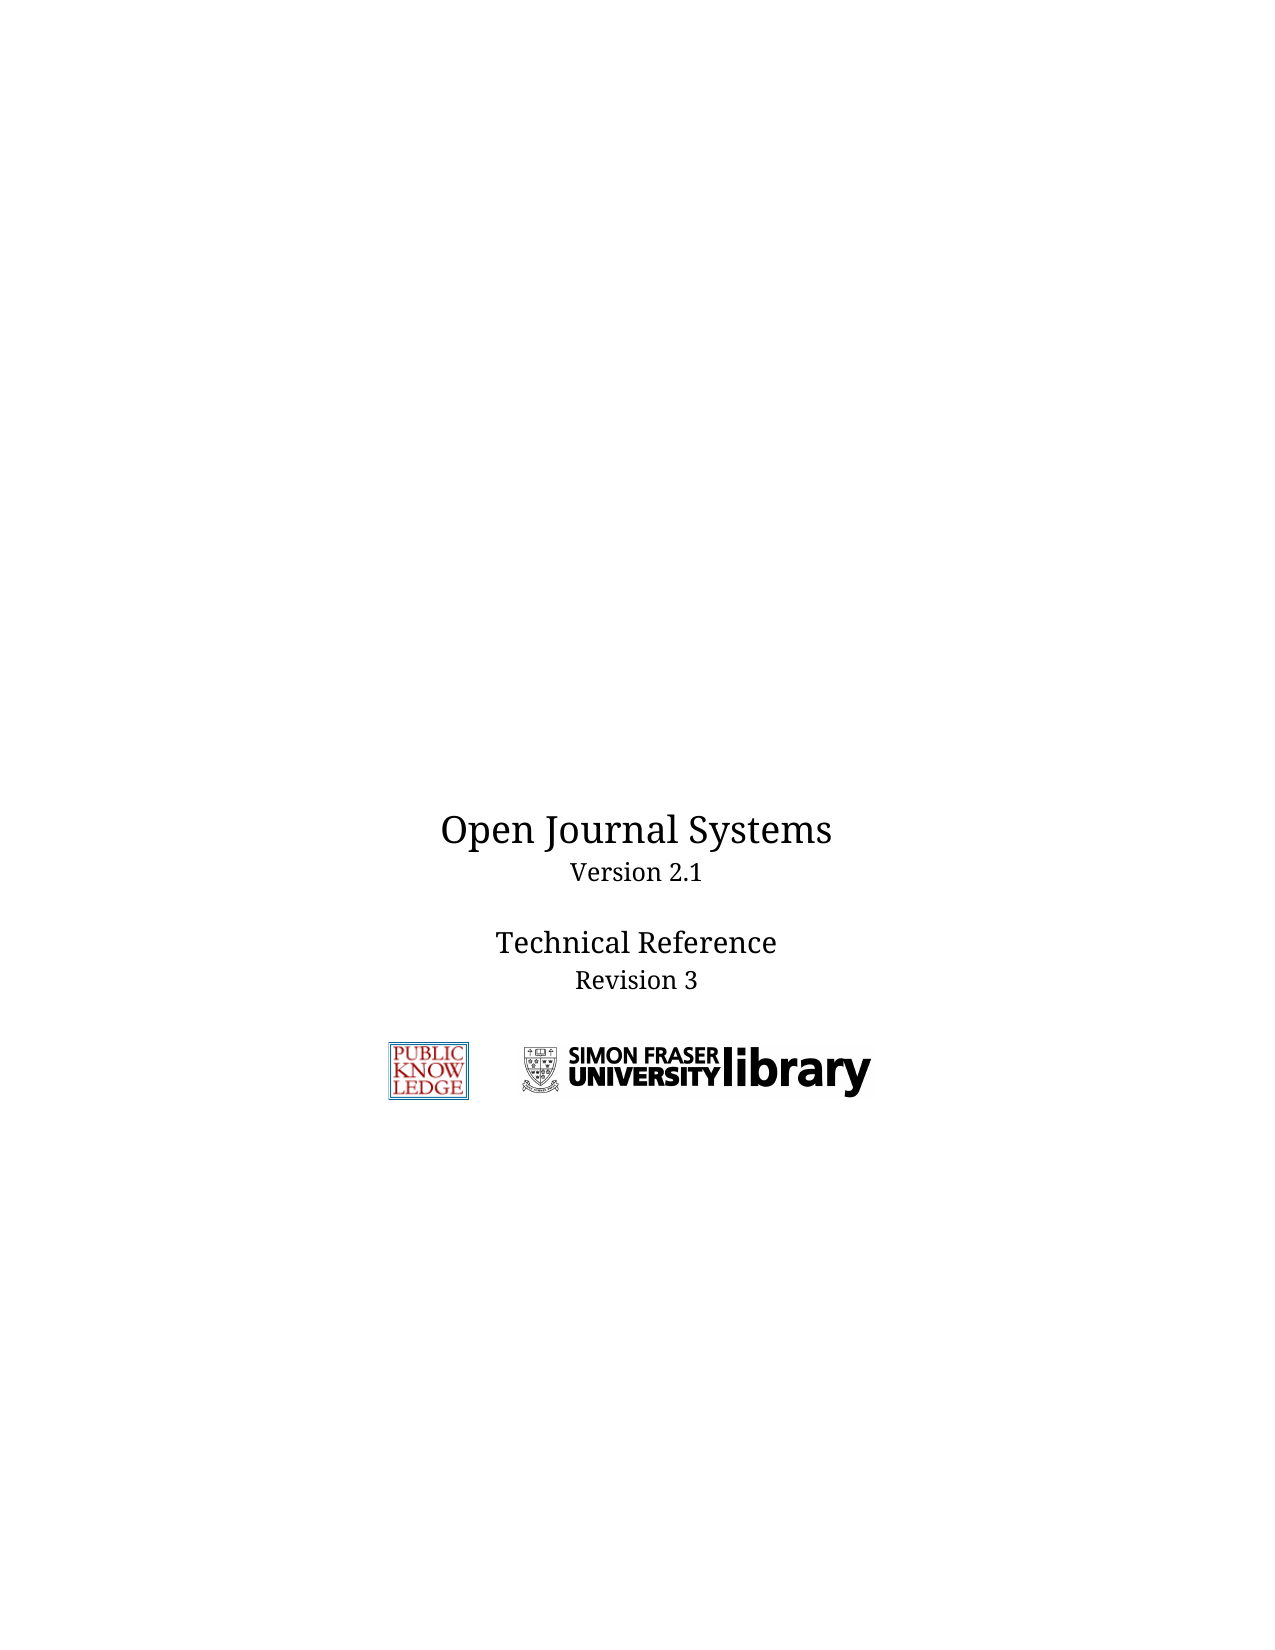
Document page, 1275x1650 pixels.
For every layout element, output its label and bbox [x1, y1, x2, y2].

picture [516, 1043, 876, 1101]
picture [392, 1044, 467, 1098]
